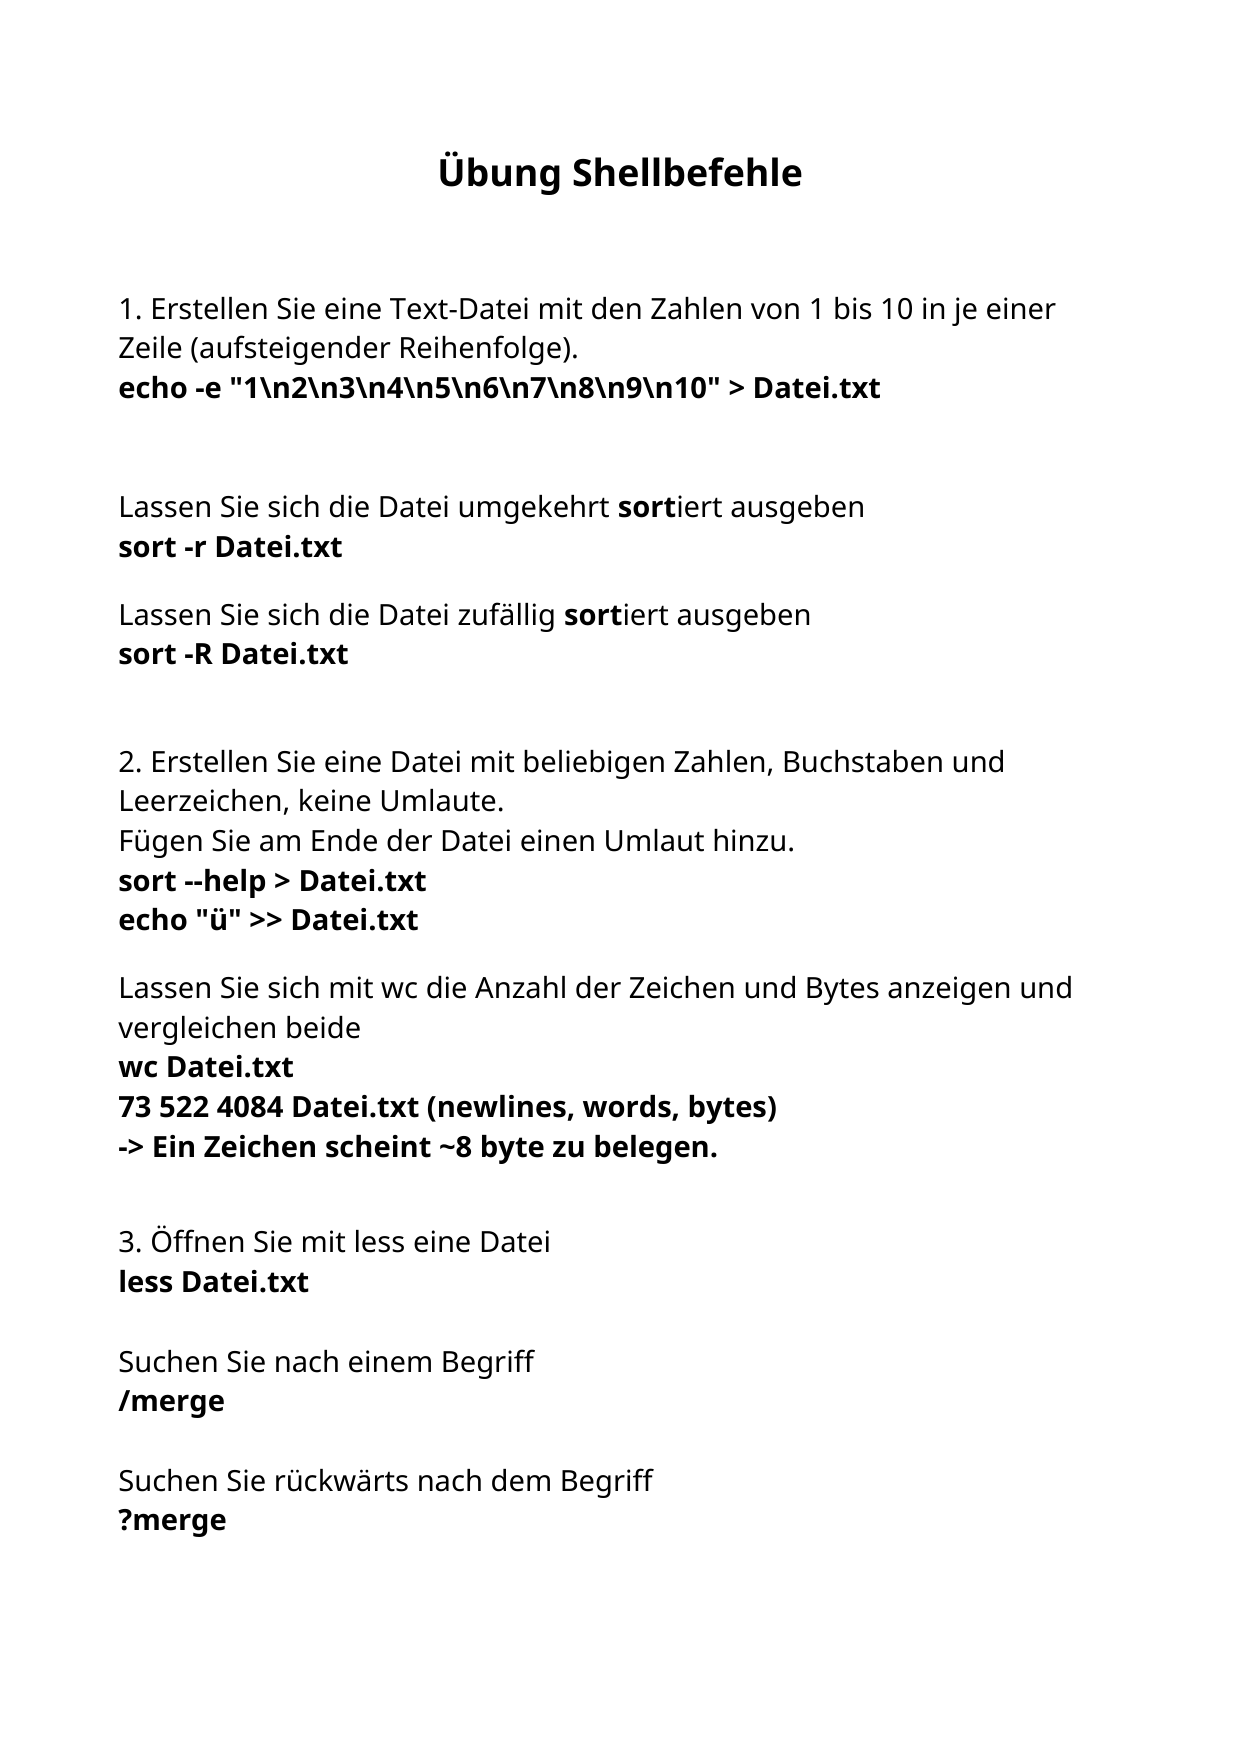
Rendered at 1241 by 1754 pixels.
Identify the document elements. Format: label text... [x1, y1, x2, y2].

text echo "ü" >> Datei.txt [118, 899, 1122, 939]
text Suchen Sie rückwärts nach dem Begriff ?merge [118, 1420, 1122, 1539]
text 3. Öffnen Sie mit less eine Datei less Datei.txt [118, 1222, 1122, 1301]
text Übung Shellbefehle [118, 146, 1122, 248]
text Lassen Sie sich die Datei umgekehrt sortiert ausgeben sort -r Datei.txt [118, 407, 1122, 566]
text 73 522 4084 Datei.txt (newlines, words, bytes) -> Ein Zeichen scheint ~8 byte zu belegen. [118, 1086, 1122, 1166]
text 2. Erstellen Sie eine Datei mit beliebigen Zahlen, Buchstaben und Leerzeichen, keine Umlaute. Fügen Sie am Ende der Datei einen Umlaut hinzu. sort --help > Datei.txt [118, 741, 1122, 899]
text 1. Erstellen Sie eine Text-Datei mit den Zahlen von 1 bis 10 in je einer Zeile (aufsteigender Reihenfolge). echo -e "1\n2\n3\n4\n5\n6\n7\n8\n9\n10" > Datei.txt [118, 248, 1122, 407]
text Lassen Sie sich die Datei zufällig sortiert ausgeben sort -R Datei.txt [118, 594, 1122, 741]
text Suchen Sie nach einem Begriff /merge [118, 1301, 1122, 1420]
text Lassen Sie sich mit wc die Anzahl der Zeichen und Bytes anzeigen und vergleichen beide wc Datei.txt [118, 967, 1122, 1086]
